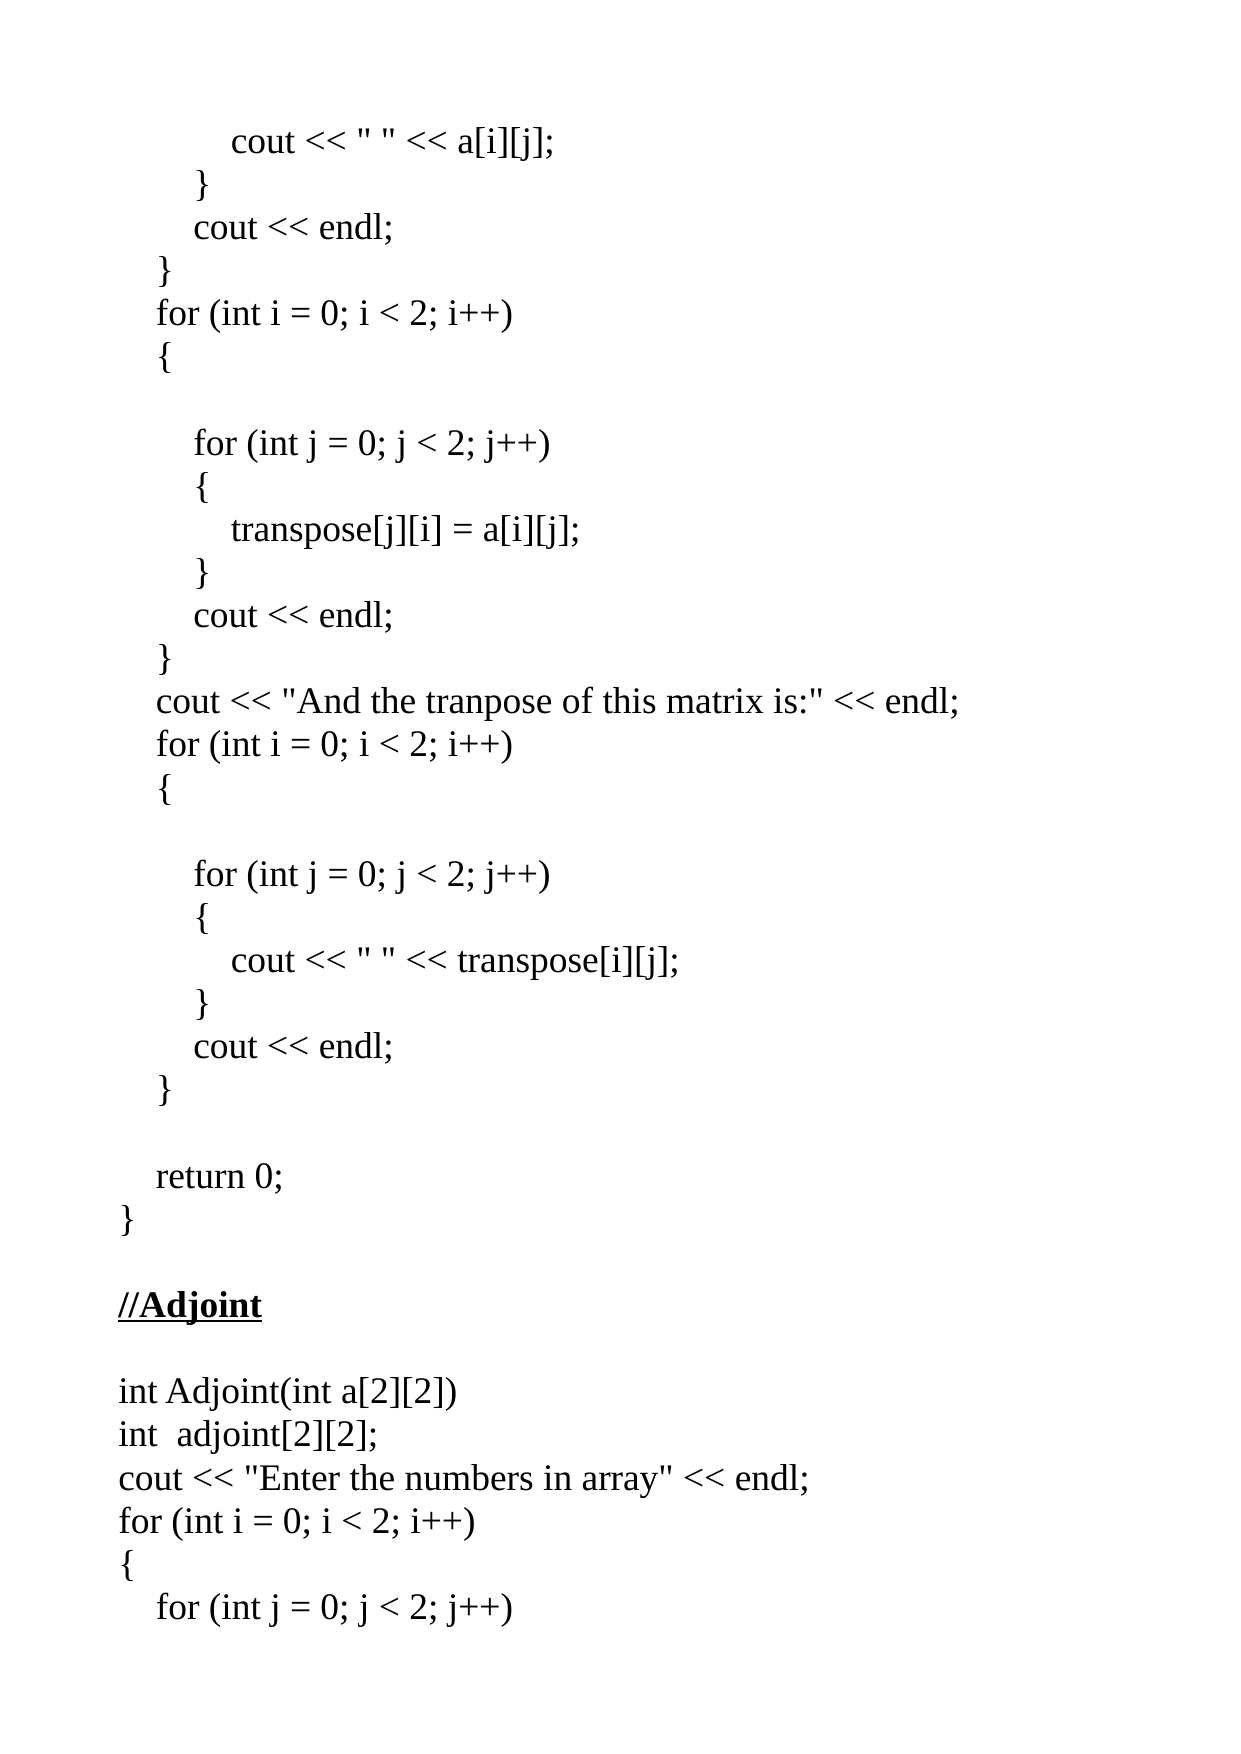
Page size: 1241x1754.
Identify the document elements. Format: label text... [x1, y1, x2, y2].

text cout << endl; [118, 204, 1122, 247]
text } [118, 549, 1122, 592]
text for (int i = 0; i < 2; i++) [118, 1498, 1122, 1541]
text cout << "And the tranpose of this matrix is:" << endl; [118, 679, 1122, 722]
text cout << " " << a[i][j]; [118, 118, 1122, 161]
text { [118, 334, 1122, 377]
text //Adjoint [118, 1282, 1122, 1326]
text } [118, 1196, 1122, 1239]
text transpose[j][i] = a[i][j]; [118, 506, 1122, 549]
text { [118, 765, 1122, 808]
text { [118, 894, 1122, 937]
text } [118, 247, 1122, 291]
text cout << "Enter the numbers in array" << endl; [118, 1455, 1122, 1498]
text return 0; [118, 1153, 1122, 1196]
text for (int j = 0; j < 2; j++) [118, 1584, 1122, 1627]
text cout << endl; [118, 1024, 1122, 1067]
text } [118, 1067, 1122, 1110]
text } [118, 636, 1122, 679]
text for (int i = 0; i < 2; i++) [118, 291, 1122, 334]
text } [118, 981, 1122, 1024]
text { [118, 1541, 1122, 1584]
text int adjoint[2][2]; [118, 1412, 1122, 1455]
text for (int j = 0; j < 2; j++) [118, 420, 1122, 463]
text for (int i = 0; i < 2; i++) [118, 722, 1122, 765]
text cout << endl; [118, 592, 1122, 636]
text for (int j = 0; j < 2; j++) [118, 851, 1122, 894]
text { [118, 463, 1122, 506]
text int Adjoint(int a[2][2]) [118, 1369, 1122, 1412]
text cout << " " << transpose[i][j]; [118, 937, 1122, 981]
text } [118, 161, 1122, 204]
